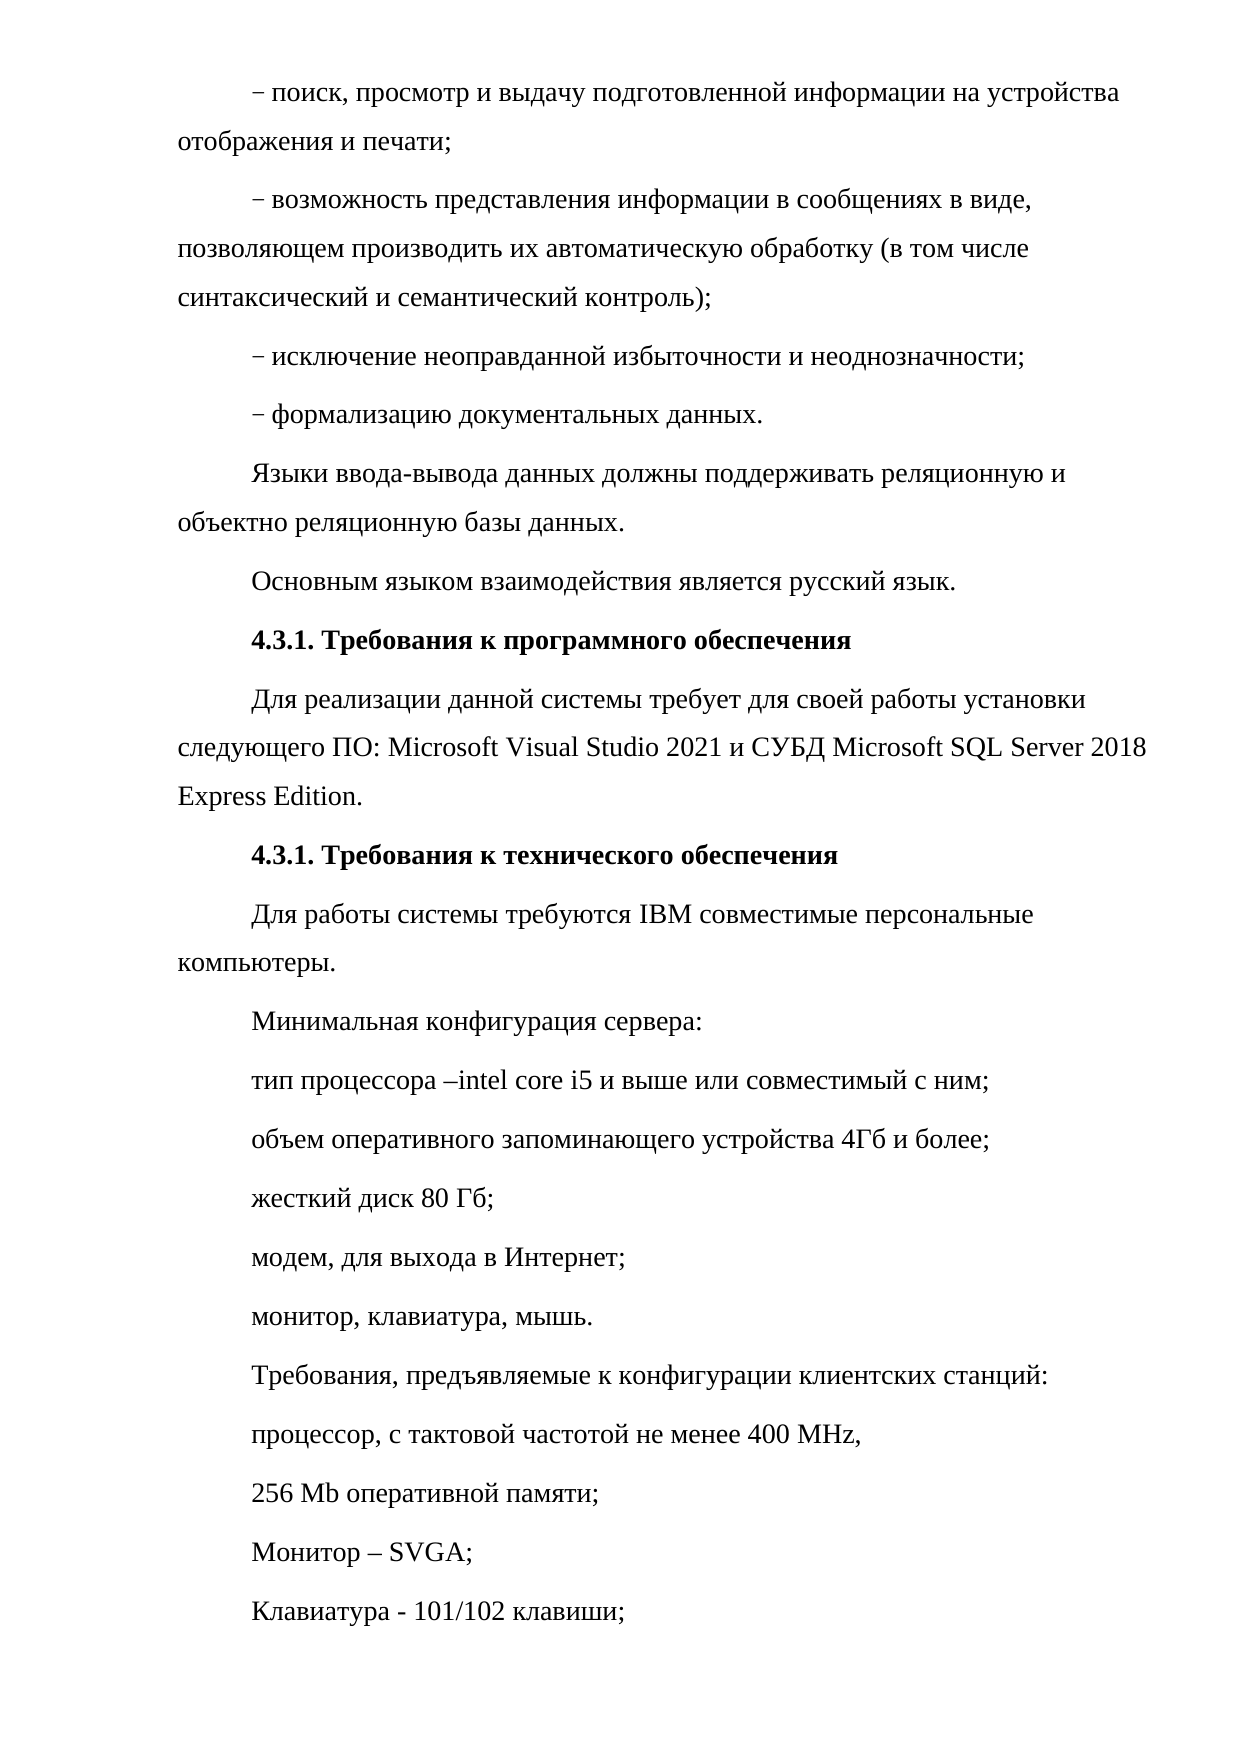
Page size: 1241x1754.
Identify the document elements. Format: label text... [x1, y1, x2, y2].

text − поиск, просмотр и выдачу подготовленной информации на устройства отображения и печати; [177, 75, 1181, 156]
text − исключение неоправданной избыточности и неоднозначности; [177, 338, 1181, 371]
text Основным языком взаимодействия является русский язык. [177, 564, 1181, 596]
text объем оперативного запоминающего устройства 4Гб и более; [177, 1122, 1181, 1155]
text − формализацию документальных данных. [177, 397, 1181, 430]
text жесткий диск 80 Гб; [177, 1181, 1181, 1214]
text Монитор – SVGA; [177, 1535, 1181, 1567]
text модем, для выхода в Интернет; [177, 1240, 1181, 1273]
text 256 Mb оперативной памяти; [177, 1476, 1181, 1508]
text Языки ввода-вывода данных должны поддерживать реляционную и объектно реляционную базы данных. [177, 456, 1181, 537]
text процессор, с тактовой частотой не менее 400 MHz, [177, 1417, 1181, 1449]
text тип процессора –intel core i5 и выше или совместимый с ним; [177, 1063, 1181, 1096]
text Для работы системы требуются IBM совместимые персональные компьютеры. [177, 897, 1181, 978]
text Клавиатура - 101/102 клавиши; [177, 1594, 1181, 1626]
text 4.3.1. Требования к технического обеспечения [177, 838, 1181, 870]
text Минимальная конфигурация сервера: [177, 1004, 1181, 1037]
text 4.3.1. Требования к программного обеспечения [177, 623, 1181, 655]
text Для реализации данной системы требует для своей работы установки следующего ПО: Microsoft Visual Studio 2021 и СУБД Microsoft SQL Server 2018 Express Edition. [177, 682, 1181, 811]
text монитор, клавиатура, мышь. [177, 1299, 1181, 1332]
text − возможность представления информации в сообщениях в виде, позволяющем производить их автоматическую обработку (в том числе синтаксический и семантический контроль); [177, 182, 1181, 312]
text Требования, предъявляемые к конфигурации клиентских станций: [177, 1358, 1181, 1391]
